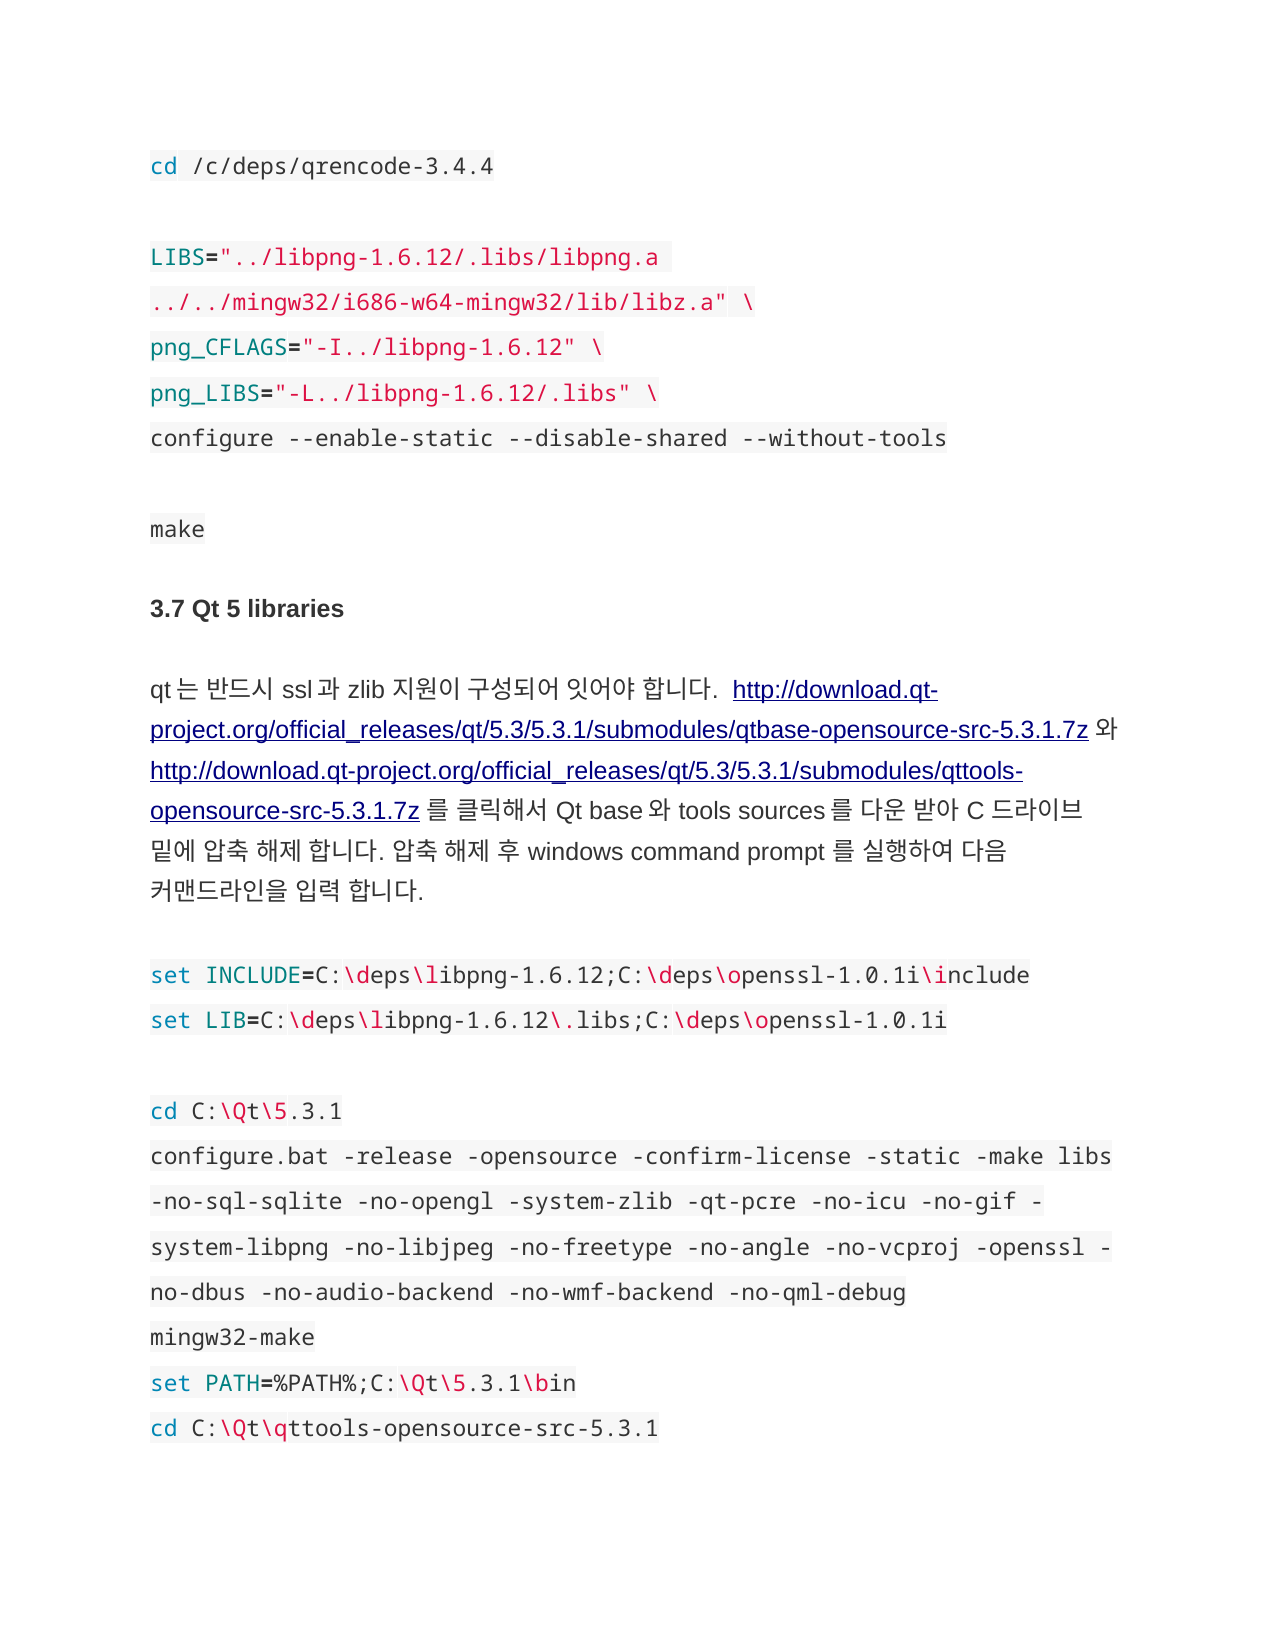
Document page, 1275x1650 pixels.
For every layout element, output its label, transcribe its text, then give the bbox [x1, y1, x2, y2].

text cd /c/deps/qrencode-3.4.4 LIBS="../libpng-1.6.12/.libs/libpng.a ../../mingw32/i686-w64-mingw32/lib/libz.a" \ png_CFLAGS="-I../libpng-1.6.12" \ png_LIBS="-L../libpng-1.6.12/.libs" \ configure --enable-static --disable-shared --without-tools make [150, 150, 1125, 544]
text qt는 반드시 ssl과 zlib 지원이 구성되어 잇어야 합니다. http://download.qt-project.org/official_releases/qt/5.3/5.3.1/submodules/qtbase-opensource-src-5.3.1.7z 와 http://download.qt-project.org/official_releases/qt/5.3/5.3.1/submodules/qttools-opensource-src-5.3.1.7z 를 클릭해서 Qt base와 tools sources를 다운 받아 C 드라이브 밑에 압축 해제 합니다. 압축 해제 후 windows command prompt 를 실행하여 다음 커맨드라인을 입력 합니다. [150, 676, 1125, 906]
text set INCLUDE=C:\deps\libpng-1.6.12;C:\deps\openssl-1.0.1i\include set LIB=C:\deps\libpng-1.6.12\.libs;C:\deps\openssl-1.0.1i cd C:\Qt\5.3.1 configure.bat -release -opensource -confirm-license -static -make libs -no-sql-sqlite -no-opengl -system-zlib -qt-pcre -no-icu -no-gif -system-libpng -no-libjpeg -no-freetype -no-angle -no-vcproj -openssl -no-dbus -no-audio-backend -no-wmf-backend -no-qml-debug mingw32-make set PATH=%PATH%;C:\Qt\5.3.1\bin cd C:\Qt\qttools-opensource-src-5.3.1 [150, 959, 1125, 1443]
text 3.7 Qt 5 libraries [150, 595, 1125, 623]
